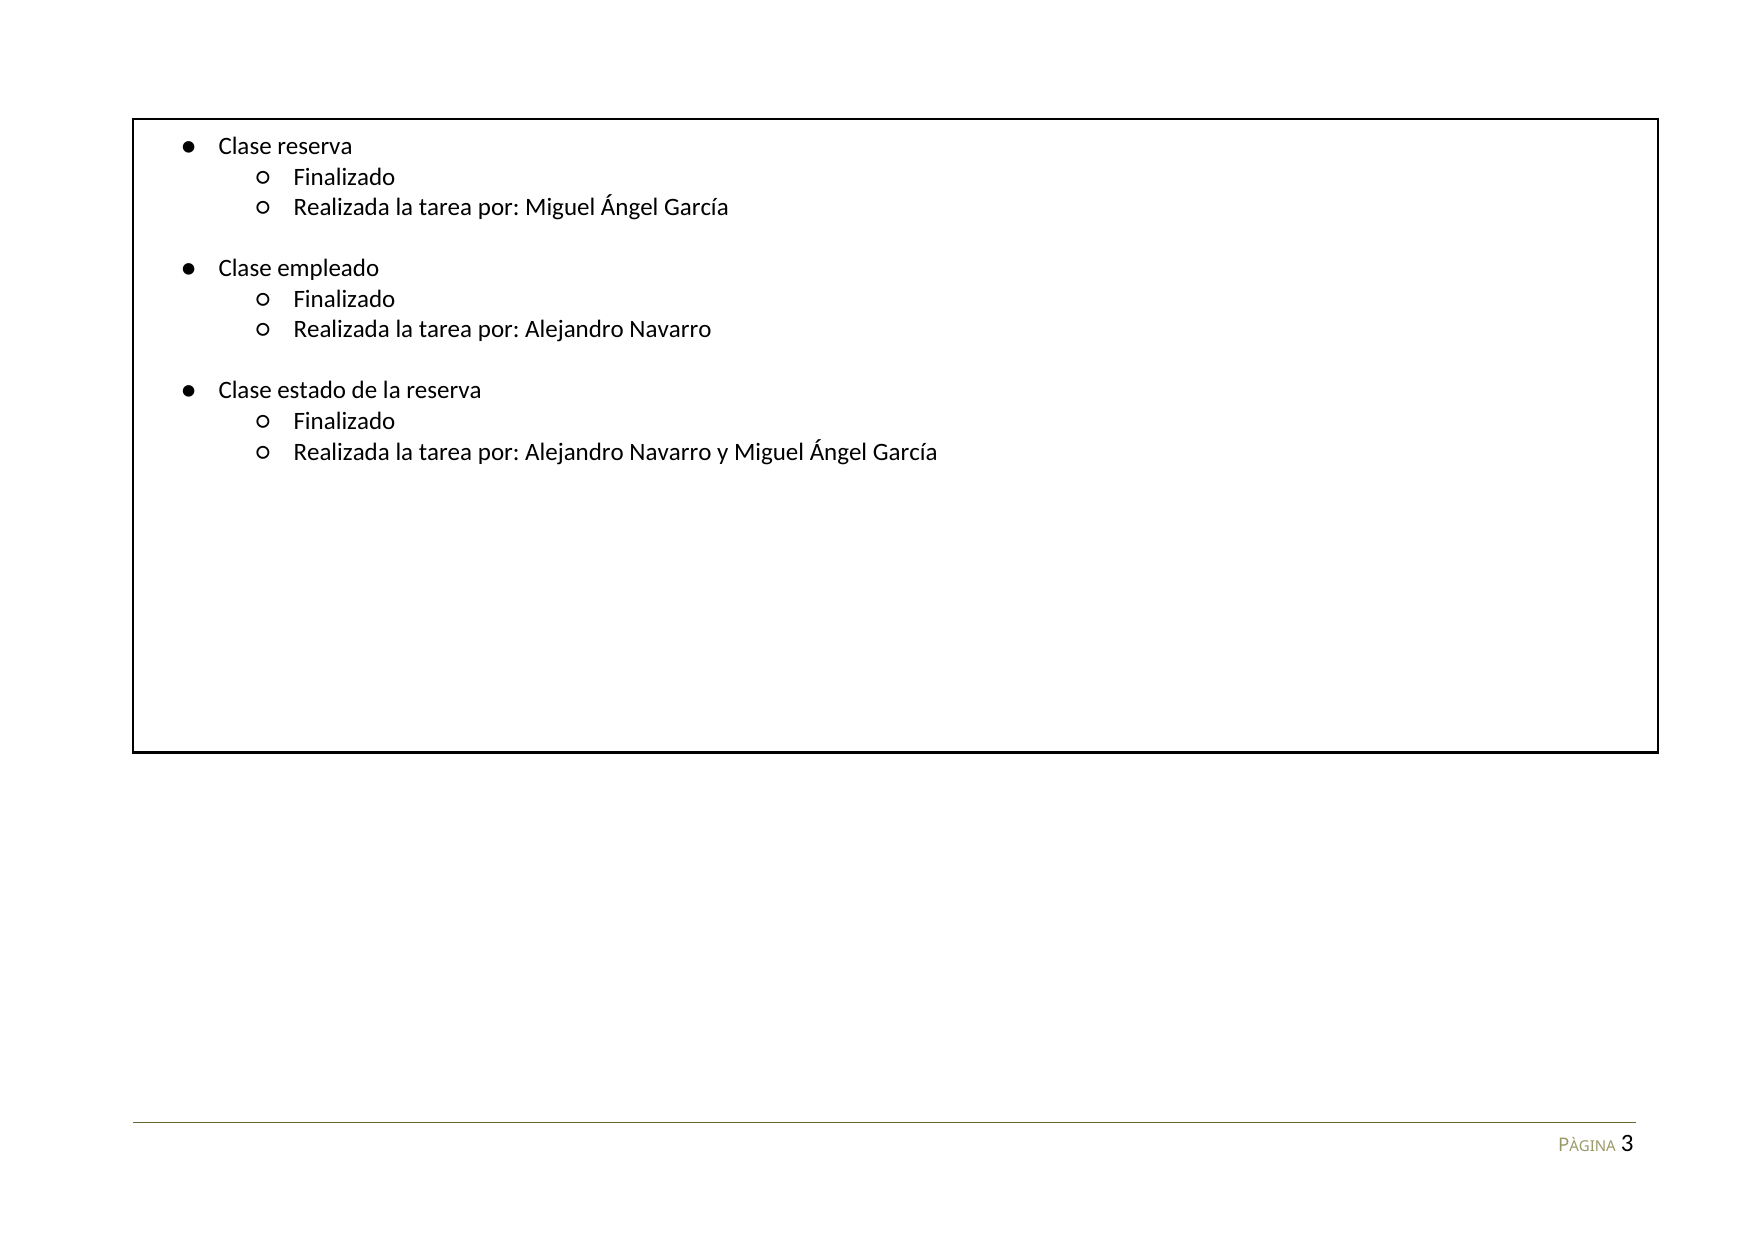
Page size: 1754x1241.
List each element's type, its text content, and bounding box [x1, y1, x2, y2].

table_cell Pasos 2,3,4 Finalizado Realizada la tarea por: Miguel Contelles Pasos 5,6,7,8 Finalizado Realizada la tarea por: Miguel Ángel Gracia Preparación de jerarquía de directorios del módulo y manifest.py Finalizado Realizada la tarea por: Alejandro Navarro y Miguel Ángel García Clase cliente Finalizado Realizada la tarea por: Miguel Ángel Gracia Clase mesa Finalizado Realizada la tarea por: Miguel Contelles Clase mesa Finalizado Realizada la tarea por: Miguel Ángel Gracia y Miguel Contelles Clase reserva Finalizado Realizada la tarea por: Miguel Ángel García Clase empleado Finalizado Realizada la tarea por: Alejandro Navarro Clase estado de la reserva Finalizado Realizada la tarea por: Alejandro Navarro y Miguel Ángel García [134, 120, 1657, 751]
